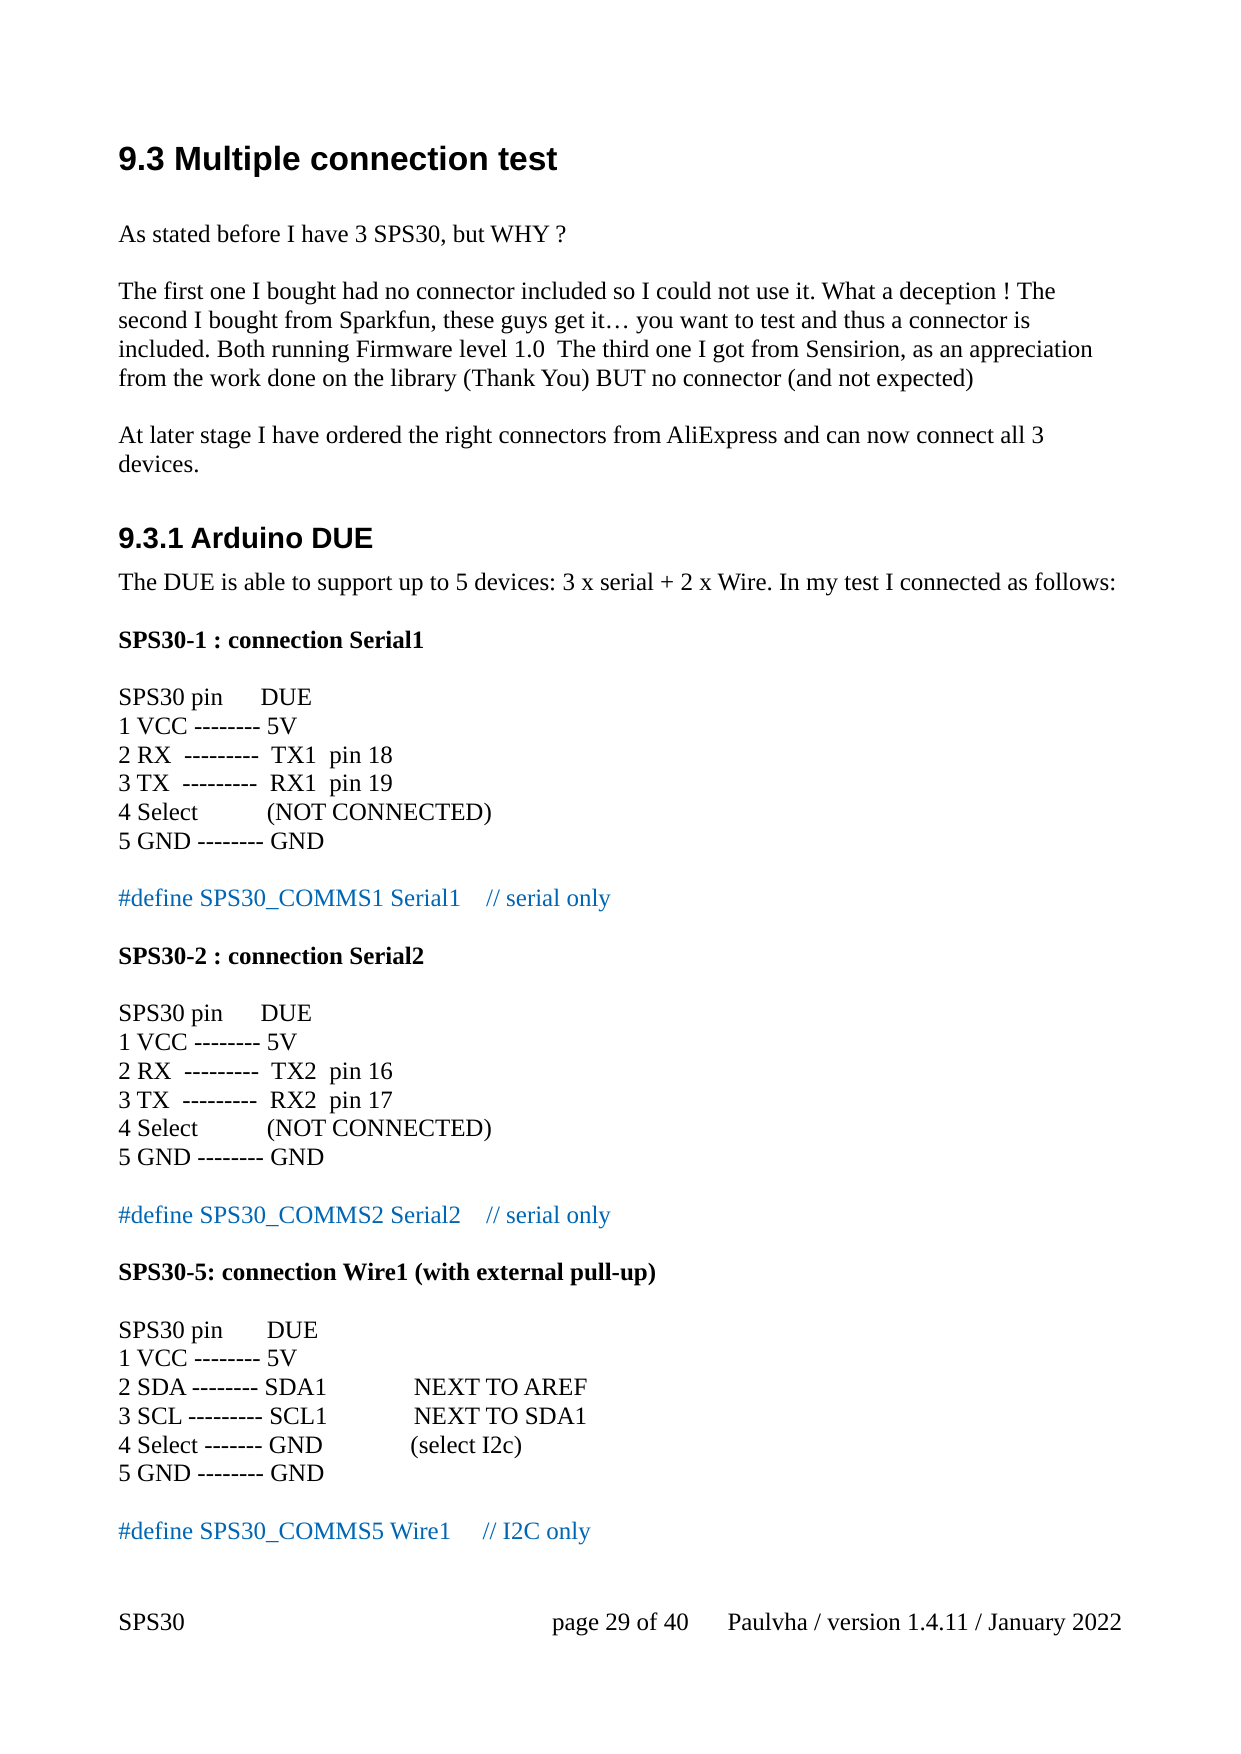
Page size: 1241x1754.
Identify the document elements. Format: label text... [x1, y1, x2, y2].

subtitle 9.3 Multiple connection test [118, 139, 1122, 178]
text #define SPS30_COMMS5 Wire1 // I2C only [118, 1516, 1122, 1545]
text 2 RX --------- TX1 pin 18 [118, 740, 1122, 768]
text 4 Select (NOT CONNECTED) [118, 1113, 1122, 1142]
text 3 TX --------- RX2 pin 17 [118, 1085, 1122, 1113]
text SPS30 pin DUE [118, 998, 1122, 1027]
text 2 SDA -------- SDA1 NEXT TO AREF [118, 1372, 1122, 1401]
subtitle 9.3.1 Arduino DUE [118, 521, 1122, 555]
text 1 VCC -------- 5V [118, 1027, 1122, 1056]
text 3 TX --------- RX1 pin 19 [118, 768, 1122, 797]
text 5 GND -------- GND [118, 1458, 1122, 1487]
text 5 GND -------- GND [118, 1142, 1122, 1171]
text #define SPS30_COMMS2 Serial2 // serial only [118, 1200, 1122, 1228]
text SPS30-1 : connection Serial1 [118, 625, 1122, 653]
text 2 RX --------- TX2 pin 16 [118, 1056, 1122, 1085]
text The DUE is able to support up to 5 devices: 3 x serial + 2 x Wire. In my test I connected as follows: [118, 567, 1122, 596]
text 1 VCC -------- 5V [118, 1343, 1122, 1372]
text 3 SCL --------- SCL1 NEXT TO SDA1 [118, 1401, 1122, 1430]
text As stated before I have 3 SPS30, but WHY ? [118, 219, 1122, 248]
text 4 Select (NOT CONNECTED) [118, 797, 1122, 826]
text 1 VCC -------- 5V [118, 711, 1122, 740]
text At later stage I have ordered the right connectors from AliExpress and can now connect all 3 devices. [118, 420, 1122, 478]
text 5 GND -------- GND [118, 826, 1122, 855]
text #define SPS30_COMMS1 Serial1 // serial only [118, 883, 1122, 912]
text SPS30 pin DUE [118, 682, 1122, 711]
text SPS30-2 : connection Serial2 [118, 941, 1122, 970]
text 4 Select ------- GND (select I2c) [118, 1430, 1122, 1458]
text The first one I bought had no connector included so I could not use it. What a deception ! The second I bought from Sparkfun, these guys get it… you want to test and thus a connector is included. Both running Firmware level 1.0 The third one I got from Sensirion, as an appreciation from the work done on the library (Thank You) BUT no connector (and not expected) [118, 276, 1122, 391]
text SPS30 pin DUE [118, 1315, 1122, 1343]
text SPS30-5: connection Wire1 (with external pull-up) [118, 1257, 1122, 1286]
